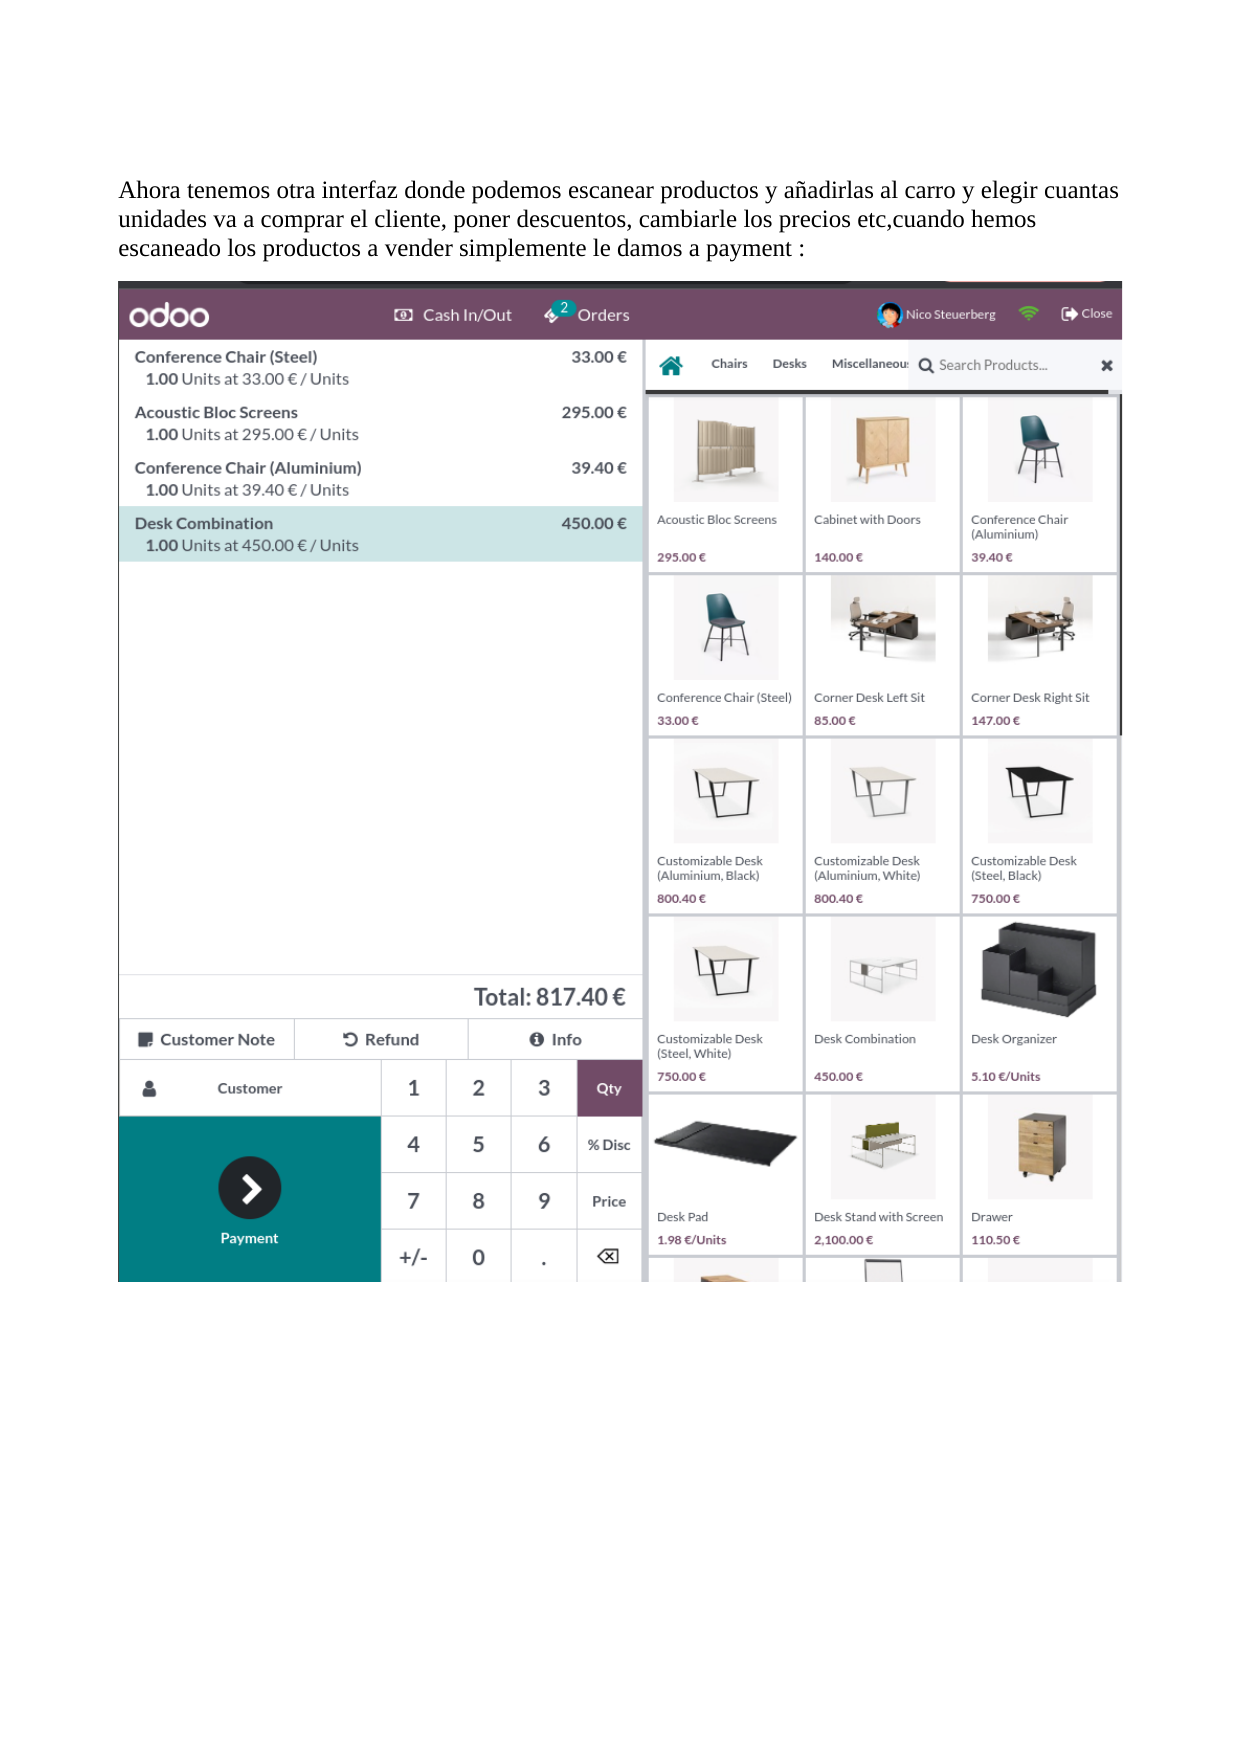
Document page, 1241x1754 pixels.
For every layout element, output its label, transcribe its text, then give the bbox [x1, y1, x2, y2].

text Ahora tenemos otra interfaz donde podemos escanear productos y añadirlas al carro y elegir cuantas unidades va a comprar el cliente, poner descuentos, cambiarle los precios etc,cuando hemos escaneado los productos a vender simplemente le damos a payment : [118, 176, 1122, 281]
picture [118, 281, 1123, 1282]
text [118, 1282, 1122, 1310]
